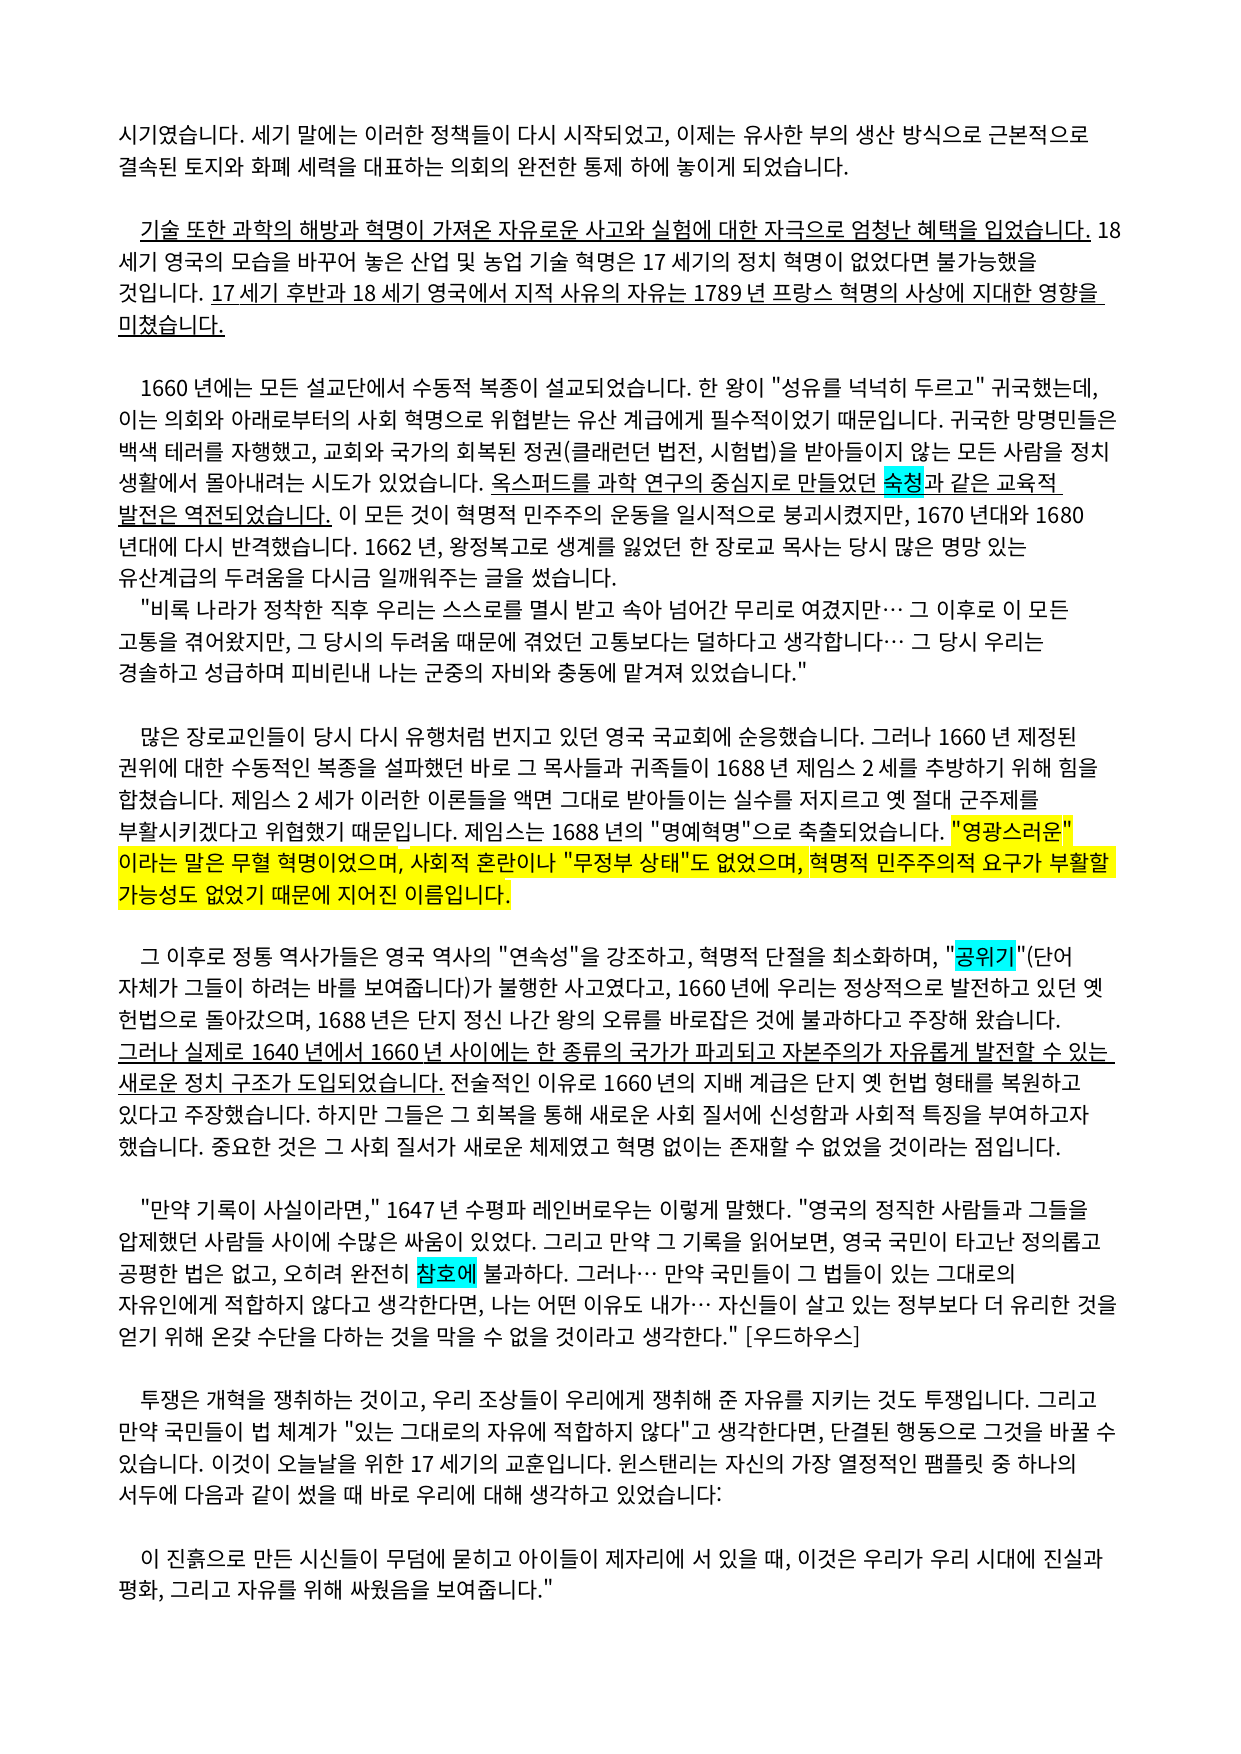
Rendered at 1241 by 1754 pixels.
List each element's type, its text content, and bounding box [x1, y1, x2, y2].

text 많은 장로교인들이 당시 다시 유행처럼 번지고 있던 영국 국교회에 순응했습니다. 그러나 1660년 제정된 권위에 대한 수동적인 복종을 설파했던 바로 그 목사들과 귀족들이 1688년 제임스 2세를 추방하기 위해 힘을 합쳤습니다. 제임스 2세가 이러한 이론들을 액면 그대로 받아들이는 실수를 저지르고 옛 절대 군주제를 부활시키겠다고 위협했기 때문입니다. 제임스는 1688년의 "명예혁명"으로 축출되었습니다. "영광스러운"이라는 말은 무혈 혁명이었으며, 사회적 혼란이나 "무정부 상태"도 없었으며, 혁명적 민주주의적 요구가 부활할 가능성도 없었기 때문에 지어진 이름입니다. [118, 720, 1122, 910]
text 기술 또한 과학의 해방과 혁명이 가져온 자유로운 사고와 실험에 대한 자극으로 엄청난 혜택을 입었습니다. 18세기 영국의 모습을 바꾸어 놓은 산업 및 농업 기술 혁명은 17세기의 정치 혁명이 없었다면 불가능했을 것입니다. 17세기 후반과 18세기 영국에서 지적 사유의 자유는 1789년 프랑스 혁명의 사상에 지대한 영향을 미쳤습니다. [118, 213, 1122, 340]
text 시기였습니다. 세기 말에는 이러한 정책들이 다시 시작되었고, 이제는 유사한 부의 생산 방식으로 근본적으로 결속된 토지와 화폐 세력을 대표하는 의회의 완전한 통제 하에 놓이게 되었습니다. [118, 118, 1122, 181]
text 이 진흙으로 만든 시신들이 무덤에 묻히고 아이들이 제자리에 서 있을 때, 이것은 우리가 우리 시대에 진실과 평화, 그리고 자유를 위해 싸웠음을 보여줍니다." [118, 1542, 1122, 1605]
text "만약 기록이 사실이라면," 1647년 수평파 레인버로우는 이렇게 말했다. "영국의 정직한 사람들과 그들을 압제했던 사람들 사이에 수많은 싸움이 있었다. 그리고 만약 그 기록을 읽어보면, 영국 국민이 타고난 정의롭고 공평한 법은 없고, 오히려 완전히 참호에 불과하다. 그러나… 만약 국민들이 그 법들이 있는 그대로의 자유인에게 적합하지 않다고 생각한다면, 나는 어떤 이유도 내가… 자신들이 살고 있는 정부보다 더 유리한 것을 얻기 위해 온갖 수단을 다하는 것을 막을 수 없을 것이라고 생각한다." [우드하우스] [118, 1193, 1122, 1352]
text 투쟁은 개혁을 쟁취하는 것이고, 우리 조상들이 우리에게 쟁취해 준 자유를 지키는 것도 투쟁입니다. 그리고 만약 국민들이 법 체계가 "있는 그대로의 자유에 적합하지 않다"고 생각한다면, 단결된 행동으로 그것을 바꿀 수 있습니다. 이것이 오늘날을 위한 17세기의 교훈입니다. 윈스탠리는 자신의 가장 열정적인 팸플릿 중 하나의 서두에 다음과 같이 썼을 때 바로 우리에 대해 생각하고 있었습니다: [118, 1383, 1122, 1510]
text "비록 나라가 정착한 직후 우리는 스스로를 멸시 받고 속아 넘어간 무리로 여겼지만… 그 이후로 이 모든 고통을 겪어왔지만, 그 당시의 두려움 때문에 겪었던 고통보다는 덜하다고 생각합니다… 그 당시 우리는 경솔하고 성급하며 피비린내 나는 군중의 자비와 충동에 맡겨져 있었습니다." [118, 593, 1122, 688]
text 그 이후로 정통 역사가들은 영국 역사의 "연속성"을 강조하고, 혁명적 단절을 최소화하며, "공위기"(단어 자체가 그들이 하려는 바를 보여줍니다)가 불행한 사고였다고, 1660년에 우리는 정상적으로 발전하고 있던 옛 헌법으로 돌아갔으며, 1688년은 단지 정신 나간 왕의 오류를 바로잡은 것에 불과하다고 주장해 왔습니다. 그러나 실제로 1640년에서 1660년 사이에는 한 종류의 국가가 파괴되고 자본주의가 자유롭게 발전할 수 있는 새로운 정치 구조가 도입되었습니다. 전술적인 이유로 1660년의 지배 계급은 단지 옛 헌법 형태를 복원하고 있다고 주장했습니다. 하지만 그들은 그 회복을 통해 새로운 사회 질서에 신성함과 사회적 특징을 부여하고자 했습니다. 중요한 것은 그 사회 질서가 새로운 체제였고 혁명 없이는 존재할 수 없었을 것이라는 점입니다. [118, 940, 1122, 1162]
text 1660년에는 모든 설교단에서 수동적 복종이 설교되었습니다. 한 왕이 "성유를 넉넉히 두르고" 귀국했는데, 이는 의회와 아래로부터의 사회 혁명으로 위협받는 유산 계급에게 필수적이었기 때문입니다. 귀국한 망명민들은 백색 테러를 자행했고, 교회와 국가의 회복된 정권(클래런던 법전, 시험법)을 받아들이지 않는 모든 사람을 정치 생활에서 몰아내려는 시도가 있었습니다. 옥스퍼드를 과학 연구의 중심지로 만들었던 숙청과 같은 교육적 발전은 역전되었습니다. 이 모든 것이 혁명적 민주주의 운동을 일시적으로 붕괴시켰지만, 1670년대와 1680년대에 다시 반격했습니다. 1662년, 왕정복고로 생계를 잃었던 한 장로교 목사는 당시 많은 명망 있는 유산계급의 두려움을 다시금 일깨워주는 글을 썼습니다. [118, 371, 1122, 593]
